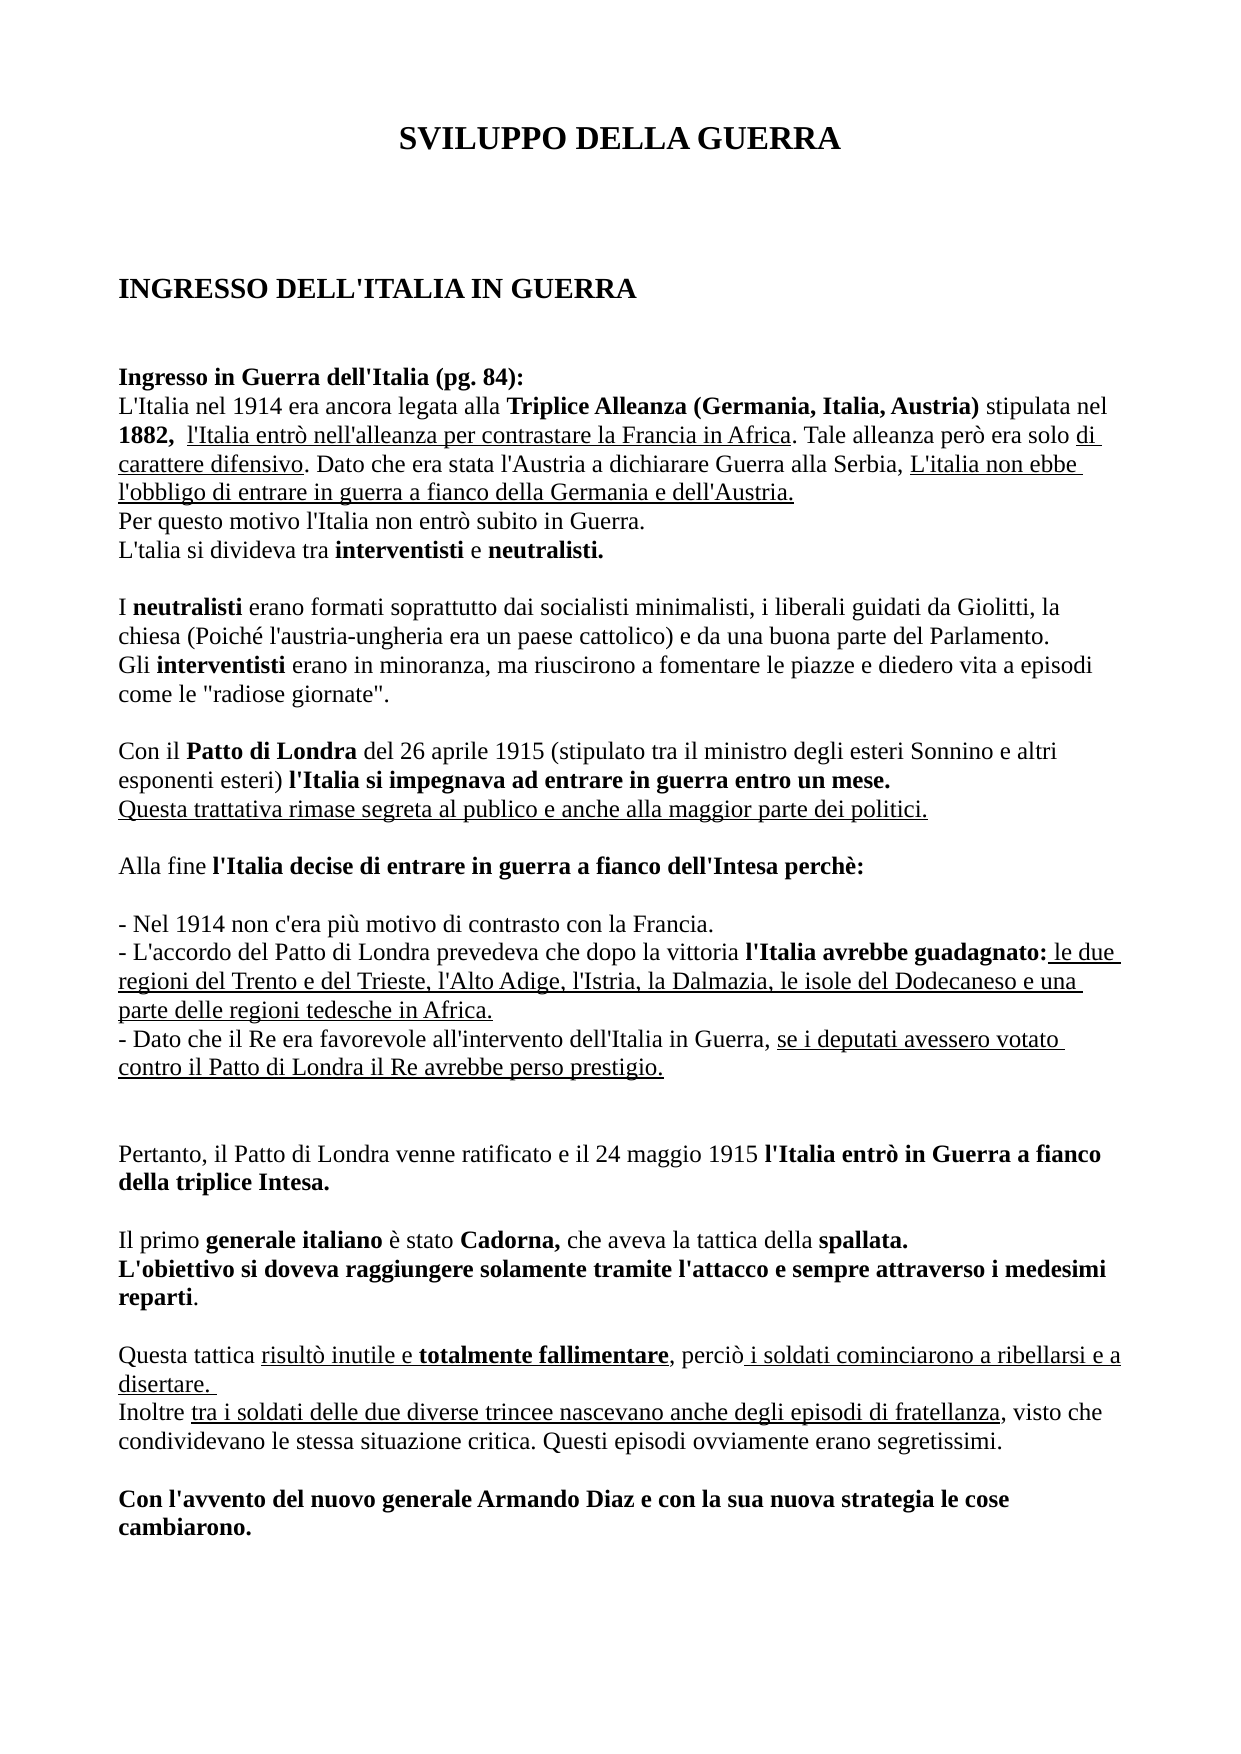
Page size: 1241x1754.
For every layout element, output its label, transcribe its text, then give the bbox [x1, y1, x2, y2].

text - Dato che il Re era favorevole all'intervento dell'Italia in Guerra, se i deputati avessero votato contro il Patto di Londra il Re avrebbe perso prestigio. [118, 1024, 1122, 1081]
text Gli interventisti erano in minoranza, ma riuscirono a fomentare le piazze e diedero vita a episodi come le "radiose giornate". [118, 650, 1122, 707]
text SVILUPPO DELLA GUERRA [118, 118, 1122, 156]
text - L'accordo del Patto di Londra prevedeva che dopo la vittoria l'Italia avrebbe guadagnato: le due regioni del Trento e del Trieste, l'Alto Adige, l'Istria, la Dalmazia, le isole del Dodecaneso e una parte delle regioni tedesche in Africa. [118, 937, 1122, 1024]
text Questa tattica risultò inutile e totalmente fallimentare, perciò i soldati cominciarono a ribellarsi e a disertare. [118, 1340, 1122, 1397]
text Inoltre tra i soldati delle due diverse trincee nascevano anche degli episodi di fratellanza, visto che condividevano le stessa situazione critica. Questi episodi ovviamente erano segretissimi. [118, 1397, 1122, 1455]
text Con il Patto di Londra del 26 aprile 1915 (stipulato tra il ministro degli esteri Sonnino e altri esponenti esteri) l'Italia si impegnava ad entrare in guerra entro un mese. [118, 736, 1122, 794]
text Ingresso in Guerra dell'Italia (pg. 84): [118, 362, 1122, 391]
text Per questo motivo l'Italia non entrò subito in Guerra. [118, 506, 1122, 535]
text I neutralisti erano formati soprattutto dai socialisti minimalisti, i liberali guidati da Giolitti, la chiesa (Poiché l'austria-ungheria era un paese cattolico) e da una buona parte del Parlamento. [118, 592, 1122, 650]
text Alla fine l'Italia decise di entrare in guerra a fianco dell'Intesa perchè: [118, 851, 1122, 880]
text Con l'avvento del nuovo generale Armando Diaz e con la sua nuova strategia le cose cambiarono. [118, 1484, 1122, 1541]
text Il primo generale italiano è stato Cadorna, che aveva la tattica della spallata. [118, 1225, 1122, 1254]
text - Nel 1914 non c'era più motivo di contrasto con la Francia. [118, 909, 1122, 937]
text L'Italia nel 1914 era ancora legata alla Triplice Alleanza (Germania, Italia, Austria) stipulata nel 1882, l'Italia entrò nell'alleanza per contrastare la Francia in Africa. Tale alleanza però era solo di carattere difensivo. Dato che era stata l'Austria a dichiarare Guerra alla Serbia, L'italia non ebbe l'obbligo di entrare in guerra a fianco della Germania e dell'Austria. [118, 391, 1122, 506]
text L'obiettivo si doveva raggiungere solamente tramite l'attacco e sempre attraverso i medesimi reparti. [118, 1254, 1122, 1311]
text Questa trattativa rimase segreta al publico e anche alla maggior parte dei politici. [118, 794, 1122, 822]
text Pertanto, il Patto di Londra venne ratificato e il 24 maggio 1915 l'Italia entrò in Guerra a fianco della triplice Intesa. [118, 1139, 1122, 1196]
text INGRESSO DELL'ITALIA IN GUERRA [118, 271, 1122, 305]
text L'talia si divideva tra interventisti e neutralisti. [118, 535, 1122, 564]
